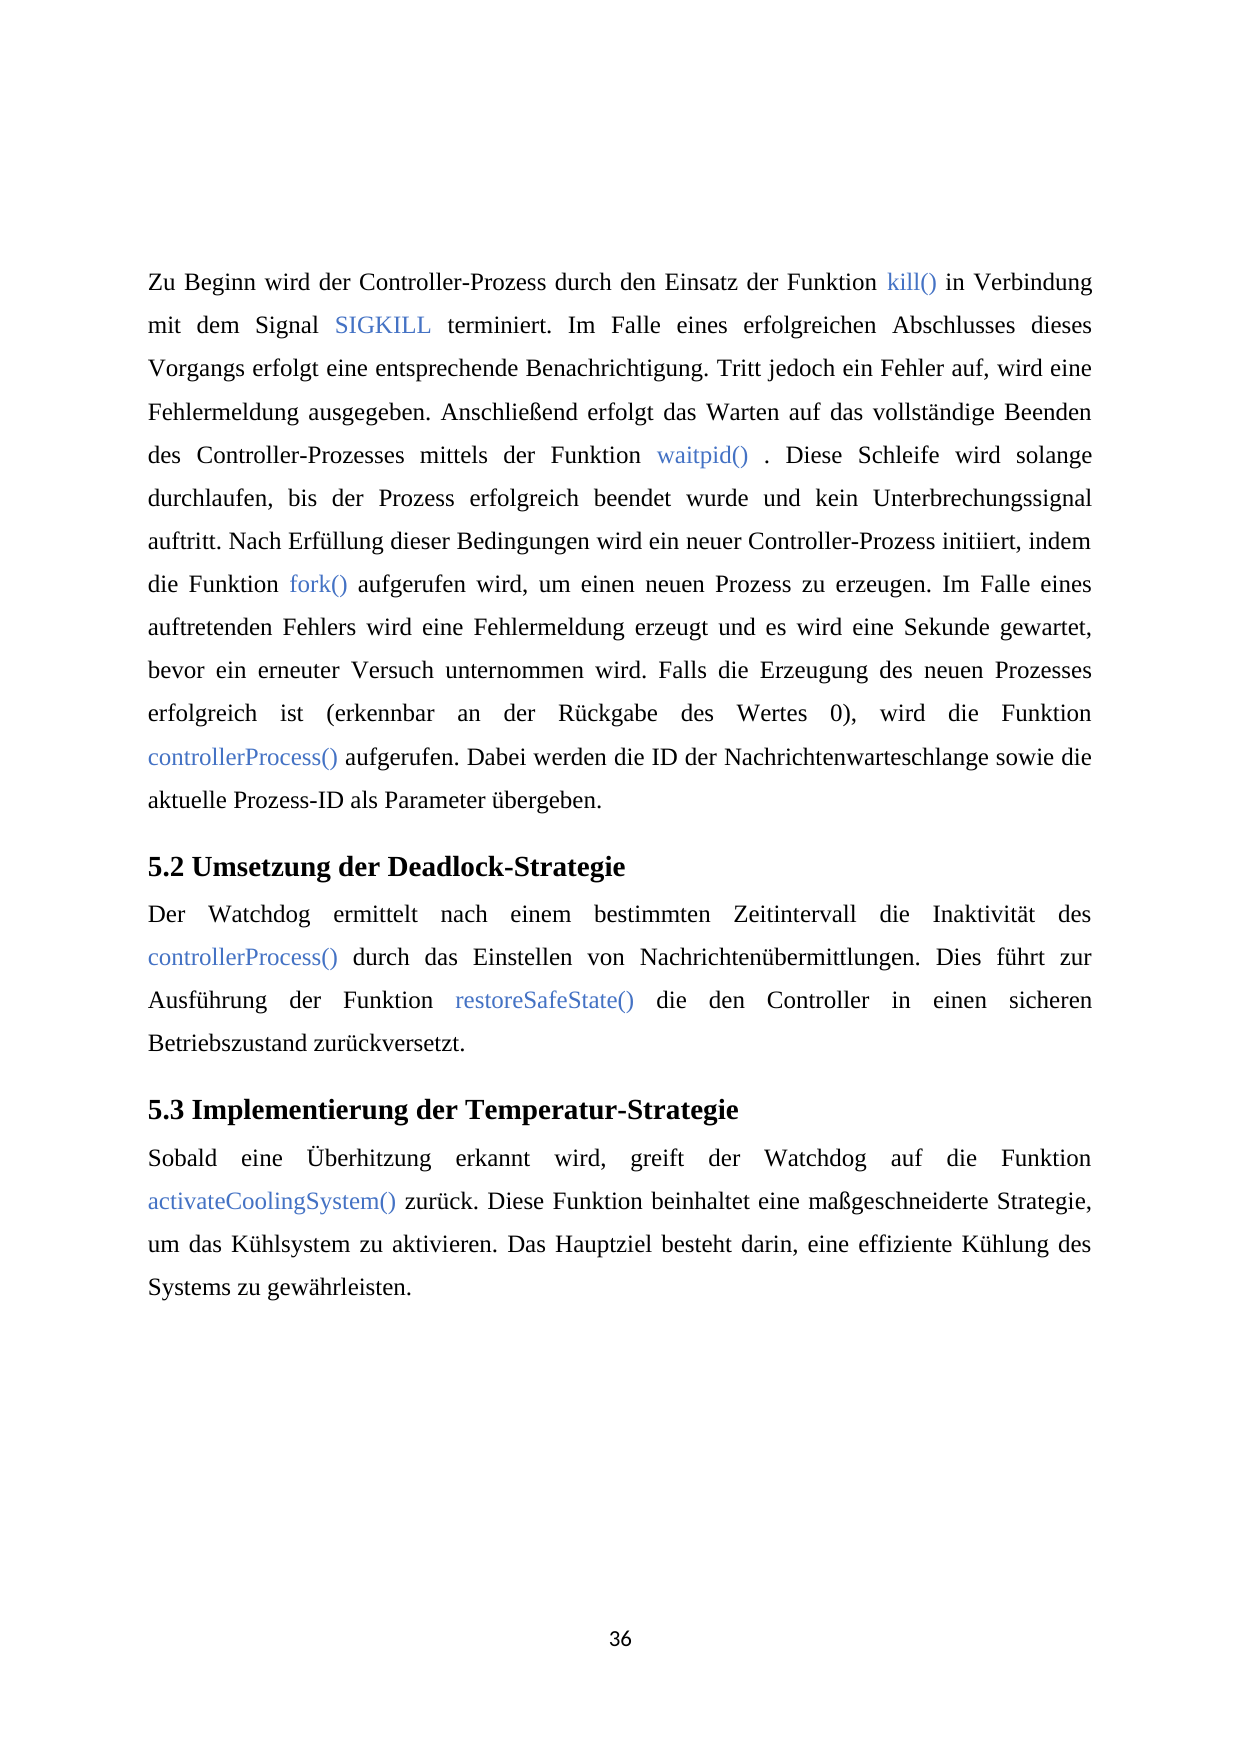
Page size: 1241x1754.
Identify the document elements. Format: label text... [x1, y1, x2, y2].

text Der Watchdog ermittelt nach einem bestimmten Zeitintervall die Inaktivität des controllerProcess() durch das Einstellen von Nachrichtenübermittlungen. Dies führt zur Ausführung der Funktion restoreSafeState() die den Controller in einen sicheren Betriebszustand zurückversetzt. [148, 899, 1093, 1057]
text Sobald eine Überhitzung erkannt wird, greift der Watchdog auf die Funktion activateCoolingSystem() zurück. Diese Funktion beinhaltet eine maßgeschneiderte Strategie, um das Kühlsystem zu aktivieren. Das Hauptziel besteht darin, eine effiziente Kühlung des Systems zu gewährleisten. [148, 1143, 1093, 1301]
subtitle 5.3 Implementierung der Temperatur-Strategie [148, 1092, 1093, 1126]
subtitle 5.2 Umsetzung der Deadlock-Strategie [148, 849, 1093, 882]
text Zu Beginn wird der Controller-Prozess durch den Einsatz der Funktion kill() in Verbindung mit dem Signal SIGKILL terminiert. Im Falle eines erfolgreichen Abschlusses dieses Vorgangs erfolgt eine entsprechende Benachrichtigung. Tritt jedoch ein Fehler auf, wird eine Fehlermeldung ausgegeben. Anschließend erfolgt das Warten auf das vollständige Beenden des Controller-Prozesses mittels der Funktion waitpid() . Diese Schleife wird solange durchlaufen, bis der Prozess erfolgreich beendet wurde und kein Unterbrechungssignal auftritt. Nach Erfüllung dieser Bedingungen wird ein neuer Controller-Prozess initiiert, indem die Funktion fork() aufgerufen wird, um einen neuen Prozess zu erzeugen. Im Falle eines auftretenden Fehlers wird eine Fehlermeldung erzeugt und es wird eine Sekunde gewartet, bevor ein erneuter Versuch unternommen wird. Falls die Erzeugung des neuen Prozesses erfolgreich ist (erkennbar an der Rückgabe des Wertes 0), wird die Funktion controllerProcess() aufgerufen. Dabei werden die ID der Nachrichtenwarteschlange sowie die aktuelle Prozess-ID als Parameter übergeben. [148, 267, 1093, 813]
